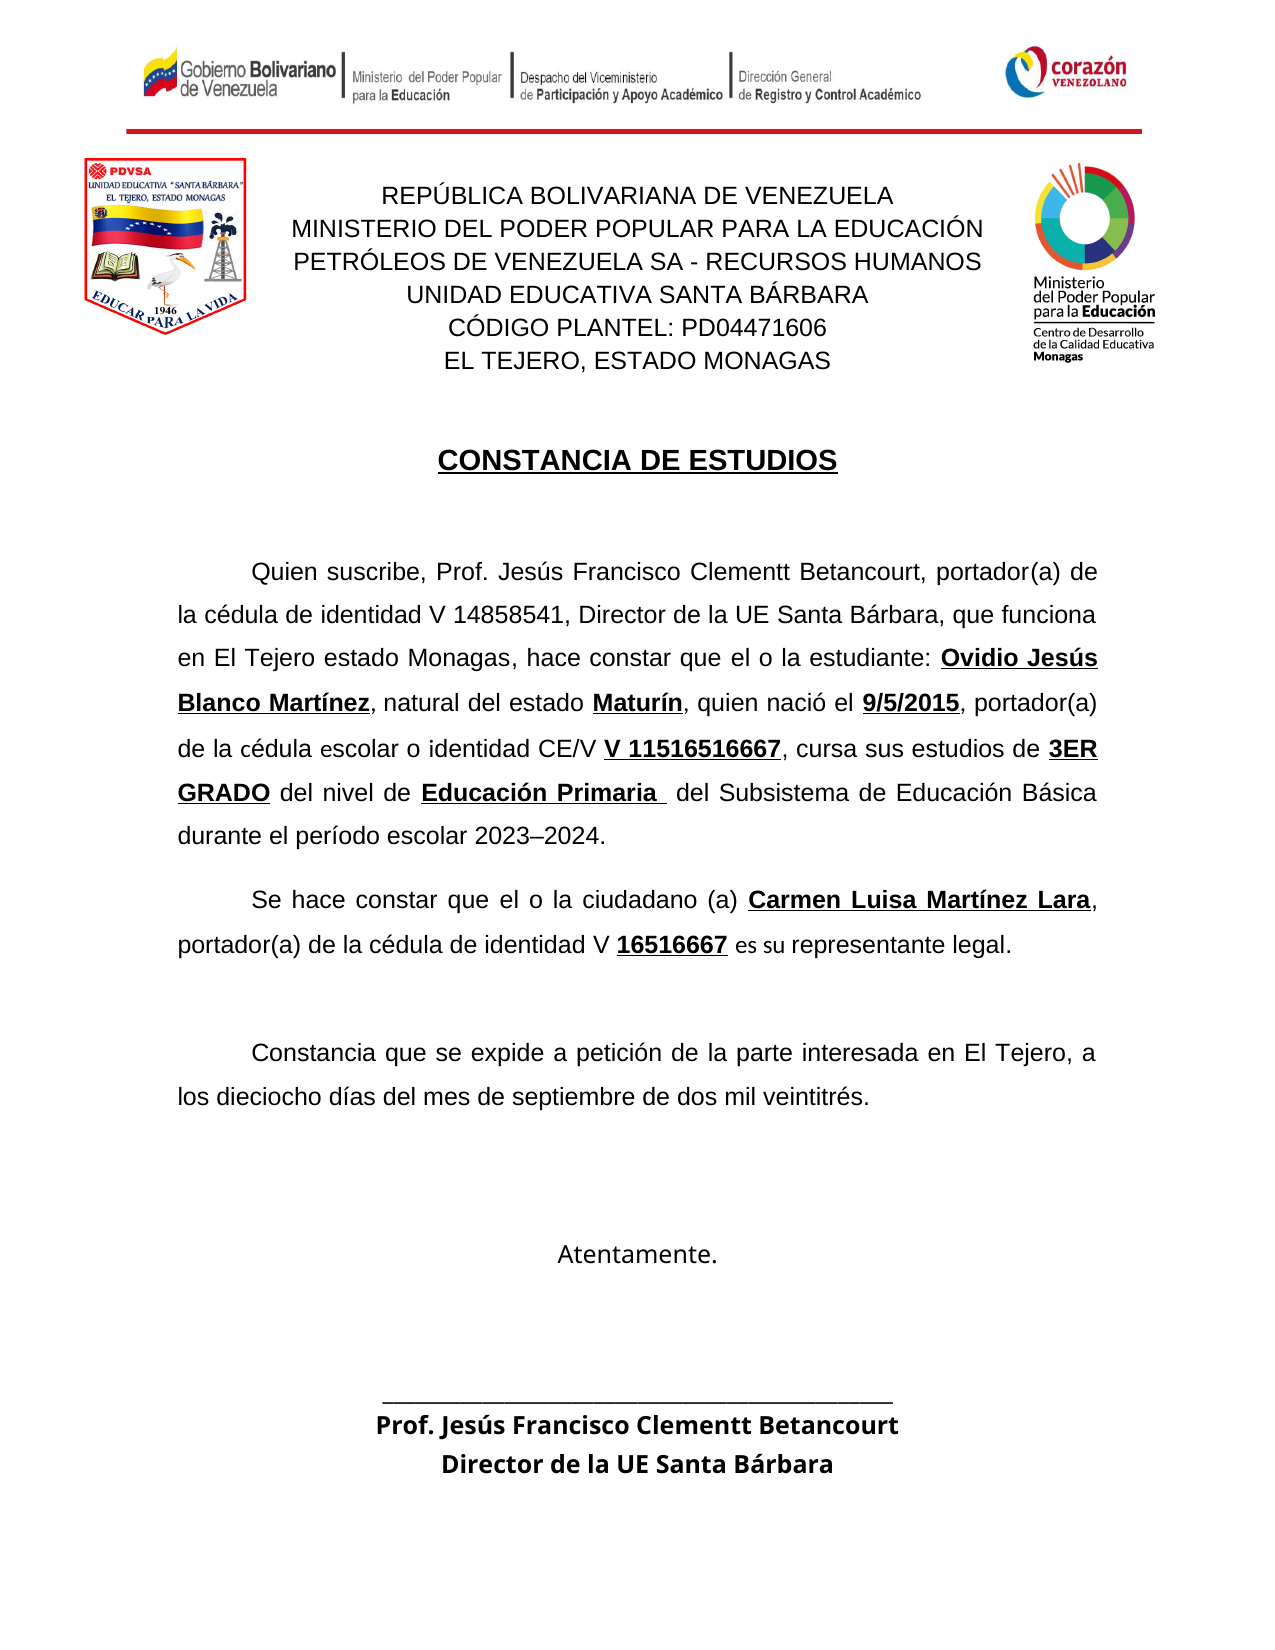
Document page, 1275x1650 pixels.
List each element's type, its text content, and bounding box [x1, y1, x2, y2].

text Constancia que se expide a petición de la parte interesada en El Tejero, a los dieciocho días del mes de septiembre de dos mil veintitrés. [177, 1038, 1098, 1110]
subtitle MINISTERIO DEL PODER POPULAR PARA LA EDUCACIÓN [252, 214, 978, 242]
text Quien suscribe, Prof. Jesús Francisco Clementt Betancourt, portador(a) de la cédula de identidad V 14858541, Director de la UE Santa Bárbara, que funciona en El Tejero estado Monagas, hace constar que el o la estudiante: Ovidio Jesús Blanco Martínez, natural del estado Maturín, quien nació el 9/5/2015, portador(a) de la cédula escolar o identidad CE/V V 11516516667, cursa sus estudios de 3ER GRADO del nivel de Educación Primaria del Subsistema de Educación Básica durante el período escolar 2023–2024. [177, 557, 1098, 849]
subtitle REPÚBLICA BOLIVARIANA DE VENEZUELA [252, 181, 978, 209]
subtitle CONSTANCIA DE ESTUDIOS [177, 443, 1098, 476]
text Prof. Jesús Francisco Clementt Betancourt [177, 1407, 1098, 1441]
text Atentamente. [177, 1237, 1098, 1271]
picture [79, 158, 252, 335]
picture [978, 153, 1200, 377]
text EL TEJERO, ESTADO MONAGAS [177, 346, 978, 374]
text CÓDIGO PLANTEL: PD04471606 [177, 313, 978, 341]
picture [126, 11, 1142, 134]
text Director de la UE Santa Bárbara [177, 1447, 1098, 1481]
subtitle PETRÓLEOS DE VENEZUELA SA - RECURSOS HUMANOS [252, 247, 978, 275]
text Se hace constar que el o la ciudadano (a) Carmen Luisa Martínez Lara, portador(a) de la cédula de identidad V 16516667 es su representante legal. [177, 885, 1098, 959]
text ______________________________________________ [177, 1373, 1098, 1407]
text UNIDAD EDUCATIVA SANTA BÁRBARA [252, 280, 978, 308]
